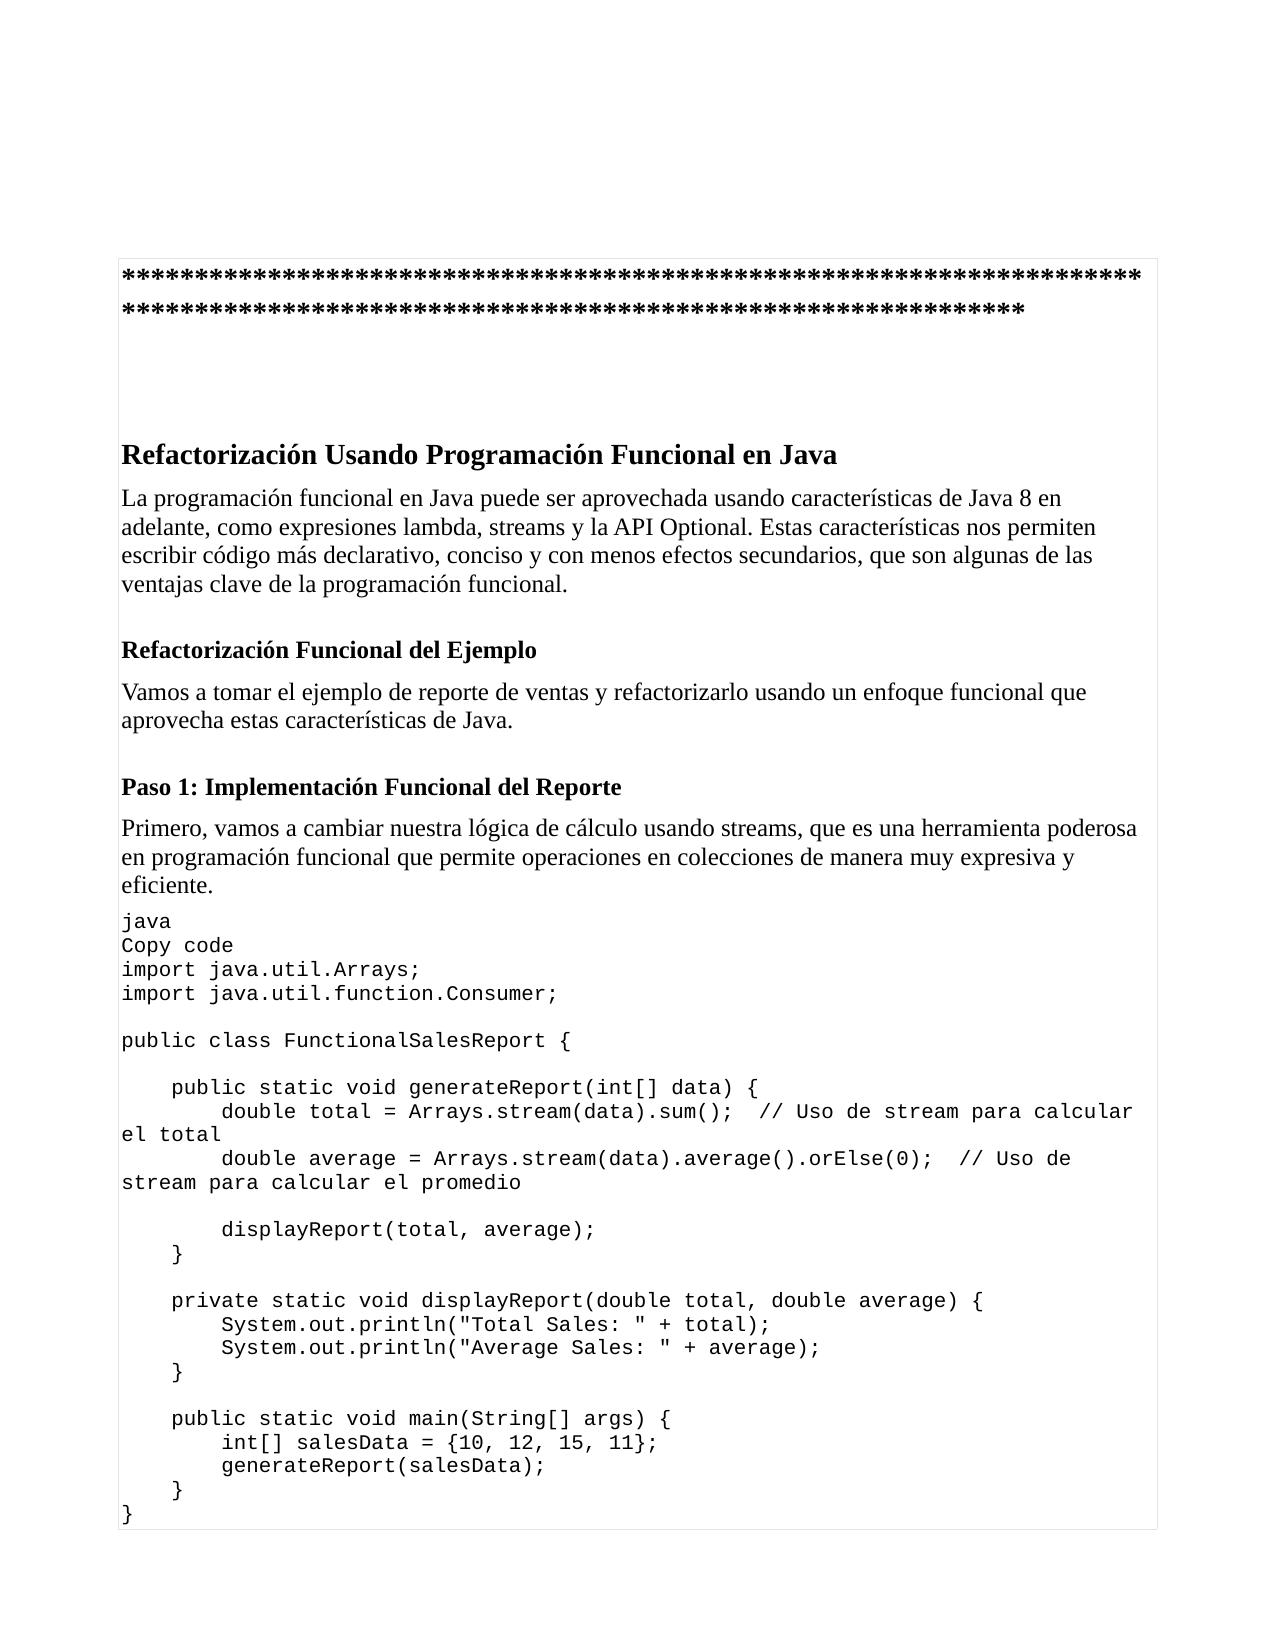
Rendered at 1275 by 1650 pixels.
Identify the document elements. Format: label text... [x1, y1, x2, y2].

text System.out.println("Total Sales: " + total); [119, 1311, 1157, 1334]
text public static void generateReport(int[] data) { [119, 1074, 1157, 1098]
text double total = Arrays.stream(data).sum(); // Uso de stream para calcular el total [119, 1098, 1157, 1145]
text import java.util.function.Consumer; [119, 979, 1157, 1006]
text int[] salesData = {10, 12, 15, 11}; [119, 1429, 1157, 1452]
text public static void main(String[] args) { [119, 1405, 1157, 1429]
text import java.util.Arrays; [119, 956, 1157, 979]
text double average = Arrays.stream(data).average().orElse(0); // Uso de stream para calcular el promedio [119, 1145, 1157, 1195]
subtitle ************************************************************************************************************************************ [119, 259, 1157, 328]
text private static void displayReport(double total, double average) { [119, 1287, 1157, 1311]
text java [119, 908, 1157, 932]
text Vamos a tomar el ejemplo de reporte de ventas y refactorizarlo usando un enfoque funcional que aprovecha estas características de Java. [119, 673, 1157, 734]
text public class FunctionalSalesReport { [119, 1027, 1157, 1053]
text displayReport(total, average); [119, 1216, 1157, 1239]
text Copy code [119, 932, 1157, 956]
text generateReport(salesData); [119, 1452, 1157, 1476]
text } [119, 1500, 1157, 1529]
text } [119, 1476, 1157, 1500]
text La programación funcional en Java puede ser aprovechada usando características de Java 8 en adelante, como expresiones lambda, streams y la API Optional. Estas características nos permiten escribir código más declarativo, conciso y con menos efectos secundarios, que son algunas de las ventajas clave de la programación funcional. [119, 480, 1157, 598]
subtitle Paso 1: Implementación Funcional del Reporte [119, 768, 1157, 800]
text } [119, 1239, 1157, 1266]
text Primero, vamos a cambiar nuestra lógica de cálculo usando streams, que es una herramienta poderosa en programación funcional que permite operaciones en colecciones de manera muy expresiva y eficiente. [119, 810, 1157, 899]
text System.out.println("Average Sales: " + average); [119, 1334, 1157, 1358]
text } [119, 1358, 1157, 1384]
subtitle Refactorización Usando Programación Funcional en Java [119, 434, 1157, 470]
subtitle Refactorización Funcional del Ejemplo [119, 632, 1157, 664]
